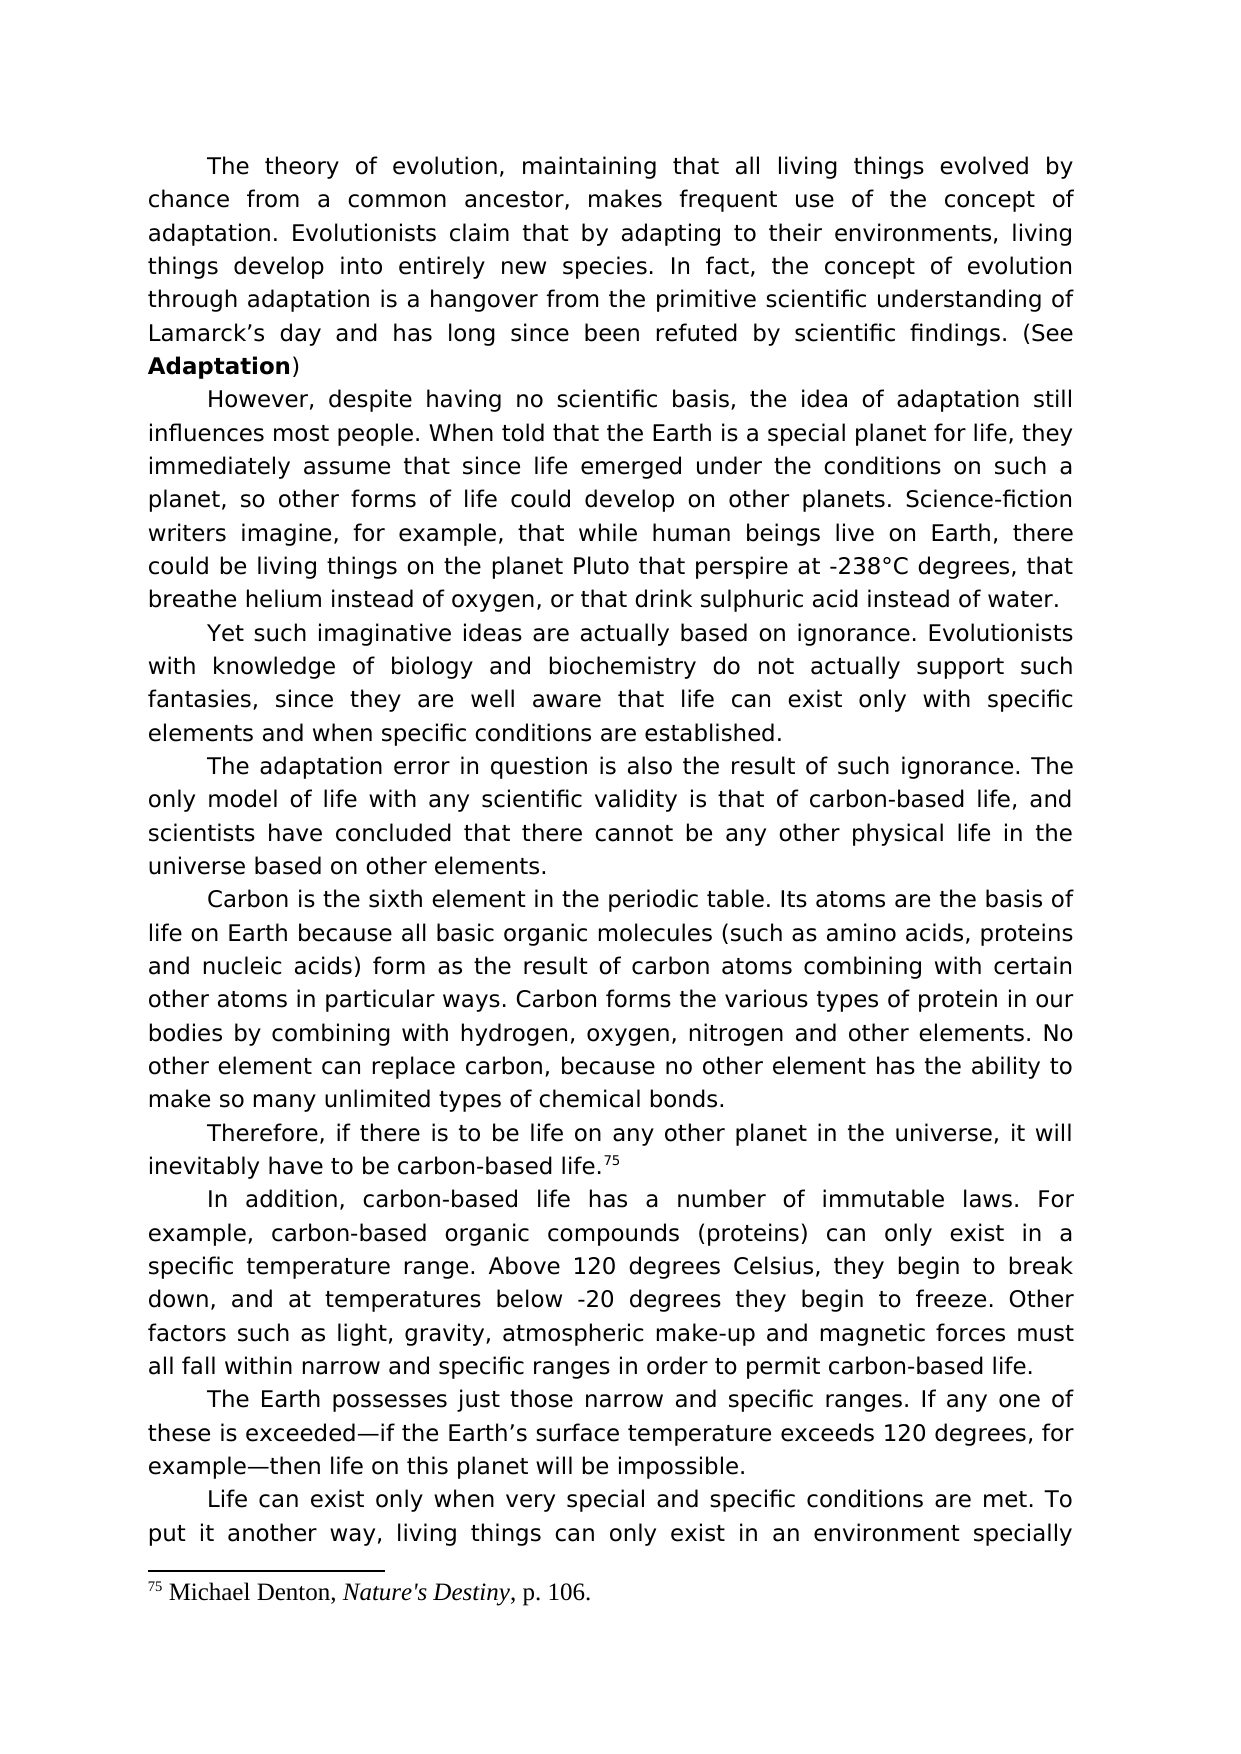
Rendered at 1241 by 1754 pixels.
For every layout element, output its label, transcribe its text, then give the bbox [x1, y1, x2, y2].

text Michael Denton, Nature's Destiny, p. 106. [148, 1577, 1092, 1606]
text The adaptation error in question is also the result of such ignorance. The only model of life with any scientific validity is that of carbon-based life, and scientists have concluded that there cannot be any other physical life in the universe based on other elements. [148, 748, 1075, 881]
text The Earth possesses just those narrow and specific ranges. If any one of these is exceeded—if the Earth’s surface temperature exceeds 120 degrees, for example—then life on this planet will be impossible. [148, 1381, 1075, 1481]
text Yet such imaginative ideas are actually based on ignorance. Evolutionists with knowledge of biology and biochemistry do not actually support such fantasies, since they are well aware that life can exist only with specific elements and when specific conditions are established. [148, 614, 1075, 748]
text In addition, carbon-based life has a number of immutable laws. For example, carbon-based organic compounds (proteins) can only exist in a specific temperature range. Above 120 degrees Celsius, they begin to break down, and at temperatures below -20 degrees they begin to freeze. Other factors such as light, gravity, atmospheric make-up and magnetic forces must all fall within narrow and specific ranges in order to permit carbon-based life. [148, 1181, 1075, 1381]
text Life can exist only when very special and specific conditions are met. To put it another way, living things can only exist in an environment specially [148, 1481, 1075, 1548]
text Therefore, if there is to be life on any other planet in the universe, it will inevitably have to be carbon-based life. [148, 1114, 1075, 1181]
text However, despite having no scientific basis, the idea of adaptation still influences most people. When told that the Earth is a special planet for life, they immediately assume that since life emerged under the conditions on such a planet, so other forms of life could develop on other planets. Science-fiction writers imagine, for example, that while human beings live on Earth, there could be living things on the planet Pluto that perspire at -238°C degrees, that breathe helium instead of oxygen, or that drink sulphuric acid instead of water. [148, 381, 1075, 614]
text The theory of evolution, maintaining that all living things evolved by chance from a common ancestor, makes frequent use of the concept of adaptation. Evolutionists claim that by adapting to their environments, living things develop into entirely new species. In fact, the concept of evolution through adaptation is a hangover from the primitive scientific understanding of Lamarck’s day and has long since been refuted by scientific findings. (See Adaptation) [148, 148, 1075, 381]
text Carbon is the sixth element in the periodic table. Its atoms are the basis of life on Earth because all basic organic molecules (such as amino acids, proteins and nucleic acids) form as the result of carbon atoms combining with certain other atoms in particular ways. Carbon forms the various types of protein in our bodies by combining with hydrogen, oxygen, nitrogen and other elements. No other element can replace carbon, because no other element has the ability to make so many unlimited types of chemical bonds. [148, 881, 1075, 1114]
